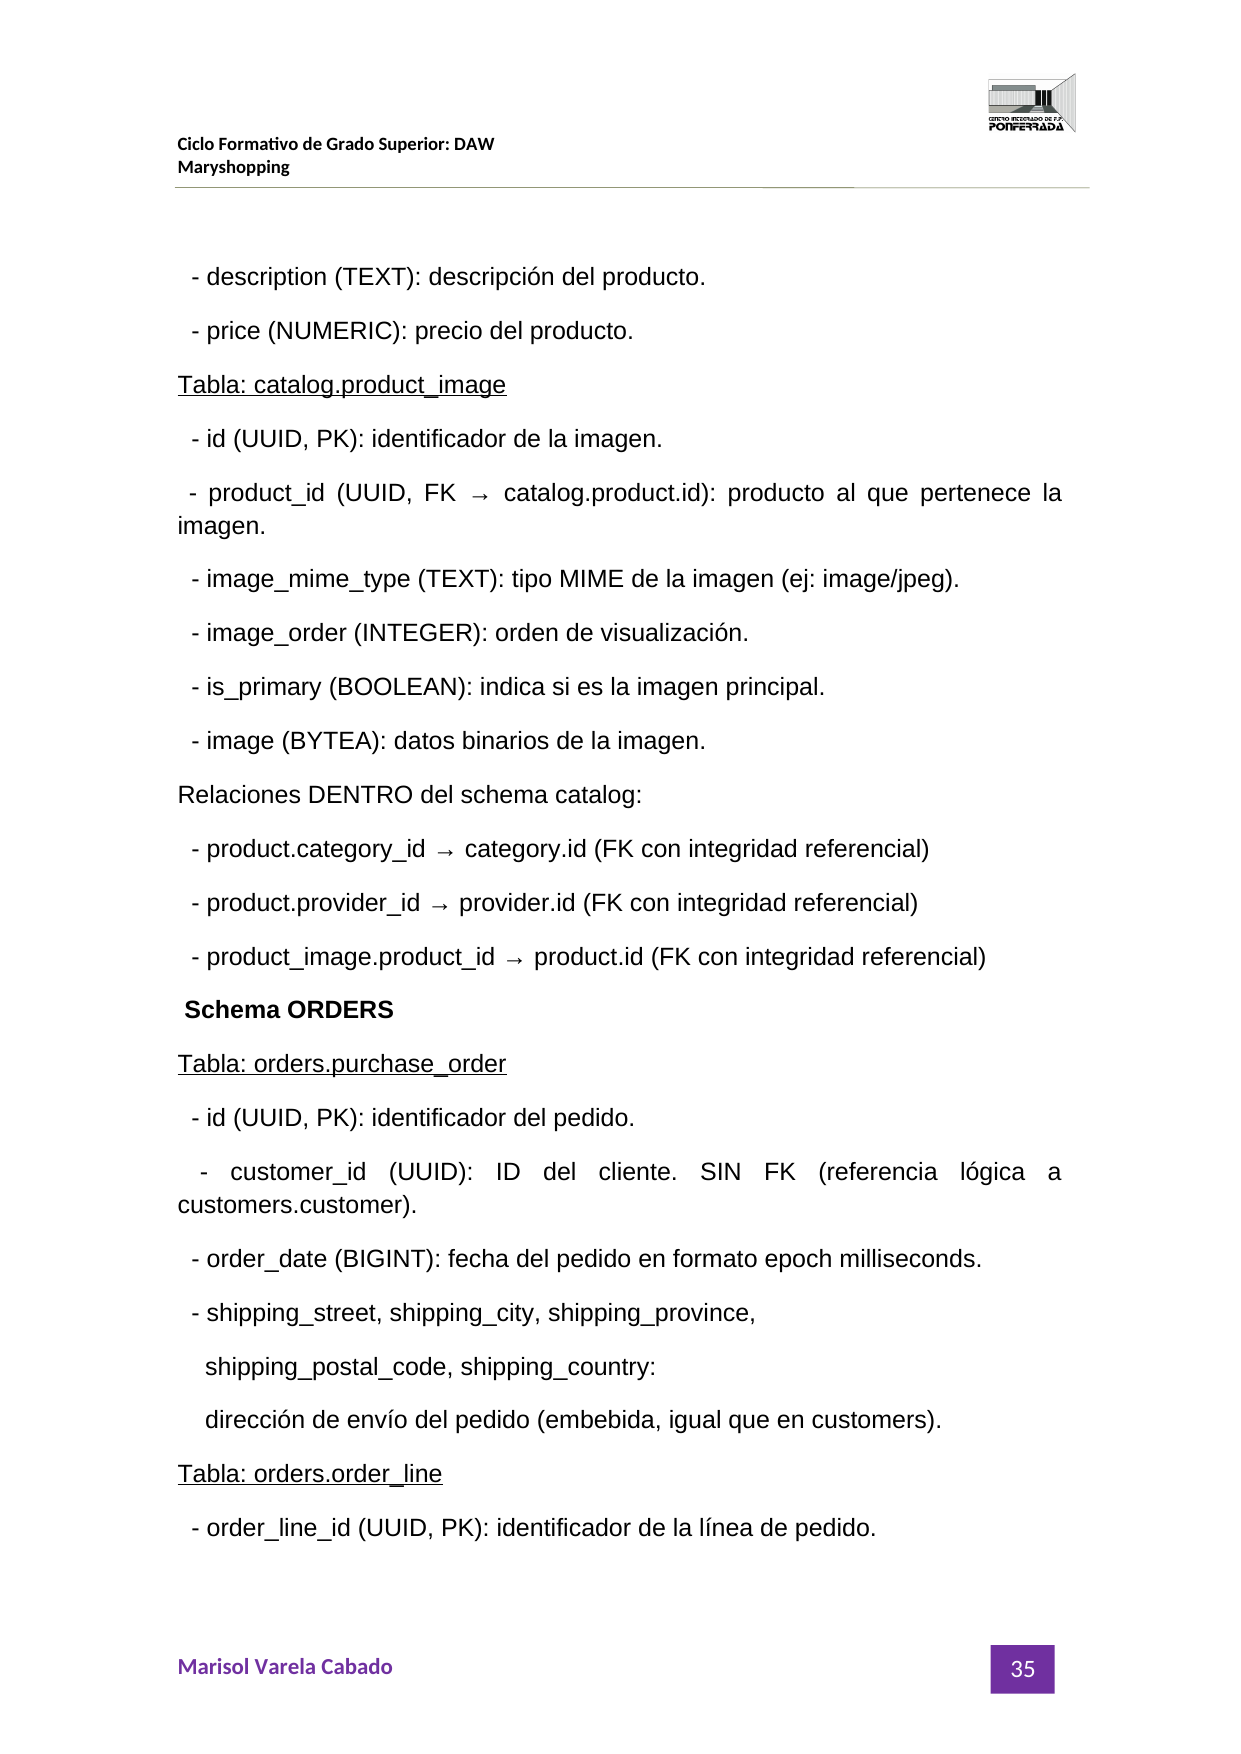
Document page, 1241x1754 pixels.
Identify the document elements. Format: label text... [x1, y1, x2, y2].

text - order_date (BIGINT): fecha del pedido en formato epoch milliseconds. [177, 1244, 1063, 1272]
text Tabla: orders.order_line [177, 1459, 1063, 1488]
text - product_id (UUID, FK → catalog.product.id): producto al que pertenece la imagen. [177, 478, 1063, 539]
text - is_primary (BOOLEAN): indica si es la imagen principal. [177, 672, 1063, 701]
text - order_line_id (UUID, PK): identificador de la línea de pedido. [177, 1513, 1063, 1542]
text - description (TEXT): descripción del producto. [177, 262, 1063, 291]
text shipping_postal_code, shipping_country: [177, 1351, 1063, 1380]
text - product.category_id → category.id (FK con integridad referencial) [177, 834, 1063, 862]
text - product.provider_id → provider.id (FK con integridad referencial) [177, 888, 1063, 916]
text - image (BYTEA): datos binarios de la imagen. [177, 726, 1063, 755]
text Tabla: catalog.product_image [177, 370, 1063, 399]
text - price (NUMERIC): precio del producto. [177, 316, 1063, 345]
text - id (UUID, PK): identificador del pedido. [177, 1103, 1063, 1132]
text dirección de envío del pedido (embebida, igual que en customers). [177, 1405, 1063, 1434]
text Schema ORDERS [177, 995, 1063, 1024]
text - product_image.product_id → product.id (FK con integridad referencial) [177, 941, 1063, 970]
text - customer_id (UUID): ID del cliente. SIN FK (referencia lógica a customers.customer). [177, 1157, 1063, 1219]
text - shipping_street, shipping_city, shipping_province, [177, 1298, 1063, 1326]
text - image_order (INTEGER): orden de visualización. [177, 618, 1063, 647]
text - id (UUID, PK): identificador de la imagen. [177, 424, 1063, 452]
text - image_mime_type (TEXT): tipo MIME de la imagen (ej: image/jpeg). [177, 564, 1063, 593]
text Tabla: orders.purchase_order [177, 1049, 1063, 1078]
text Relaciones DENTRO del schema catalog: [177, 780, 1063, 809]
